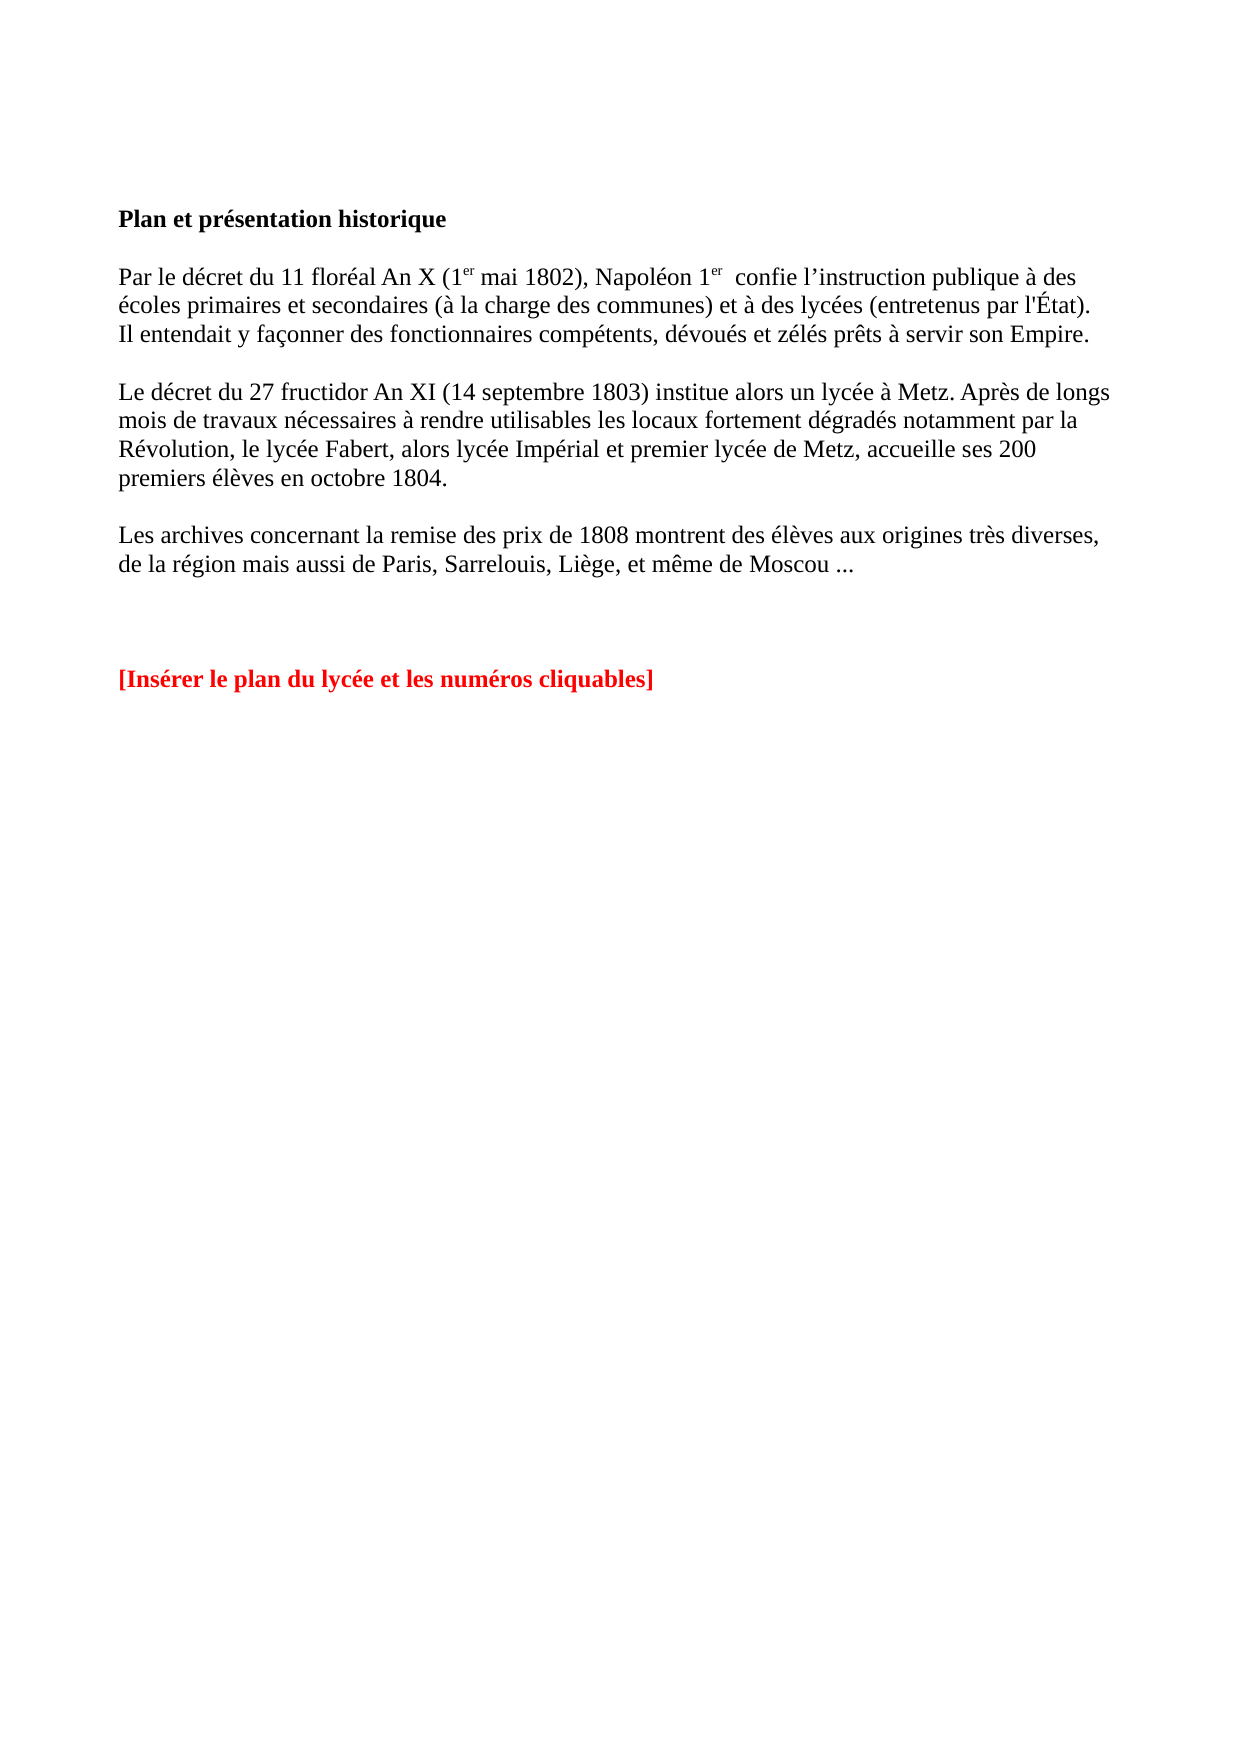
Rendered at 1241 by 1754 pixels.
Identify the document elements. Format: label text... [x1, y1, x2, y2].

text Il entendait y façonner des fonctionnaires compétents, dévoués et zélés prêts à servir son Empire. [118, 319, 1122, 348]
text Le décret du 27 fructidor An XI (14 septembre 1803) institue alors un lycée à Metz. Après de longs mois de travaux nécessaires à rendre utilisables les locaux fortement dégradés notamment par la Révolution, le lycée Fabert, alors lycée Impérial et premier lycée de Metz, accueille ses 200 premiers élèves en octobre 1804. [118, 377, 1122, 492]
text [Insérer le plan du lycée et les numéros cliquables] [118, 664, 1122, 693]
text Plan et présentation historique [118, 204, 1122, 233]
text Par le décret du 11 floréal An X (1er mai 1802), Napoléon 1er confie l’instruction publique à des écoles primaires et secondaires (à la charge des communes) et à des lycées (entretenus par l'État). [118, 262, 1122, 319]
text Les archives concernant la remise des prix de 1808 montrent des élèves aux origines très diverses, de la région mais aussi de Paris, Sarrelouis, Liège, et même de Moscou ... [118, 521, 1122, 578]
